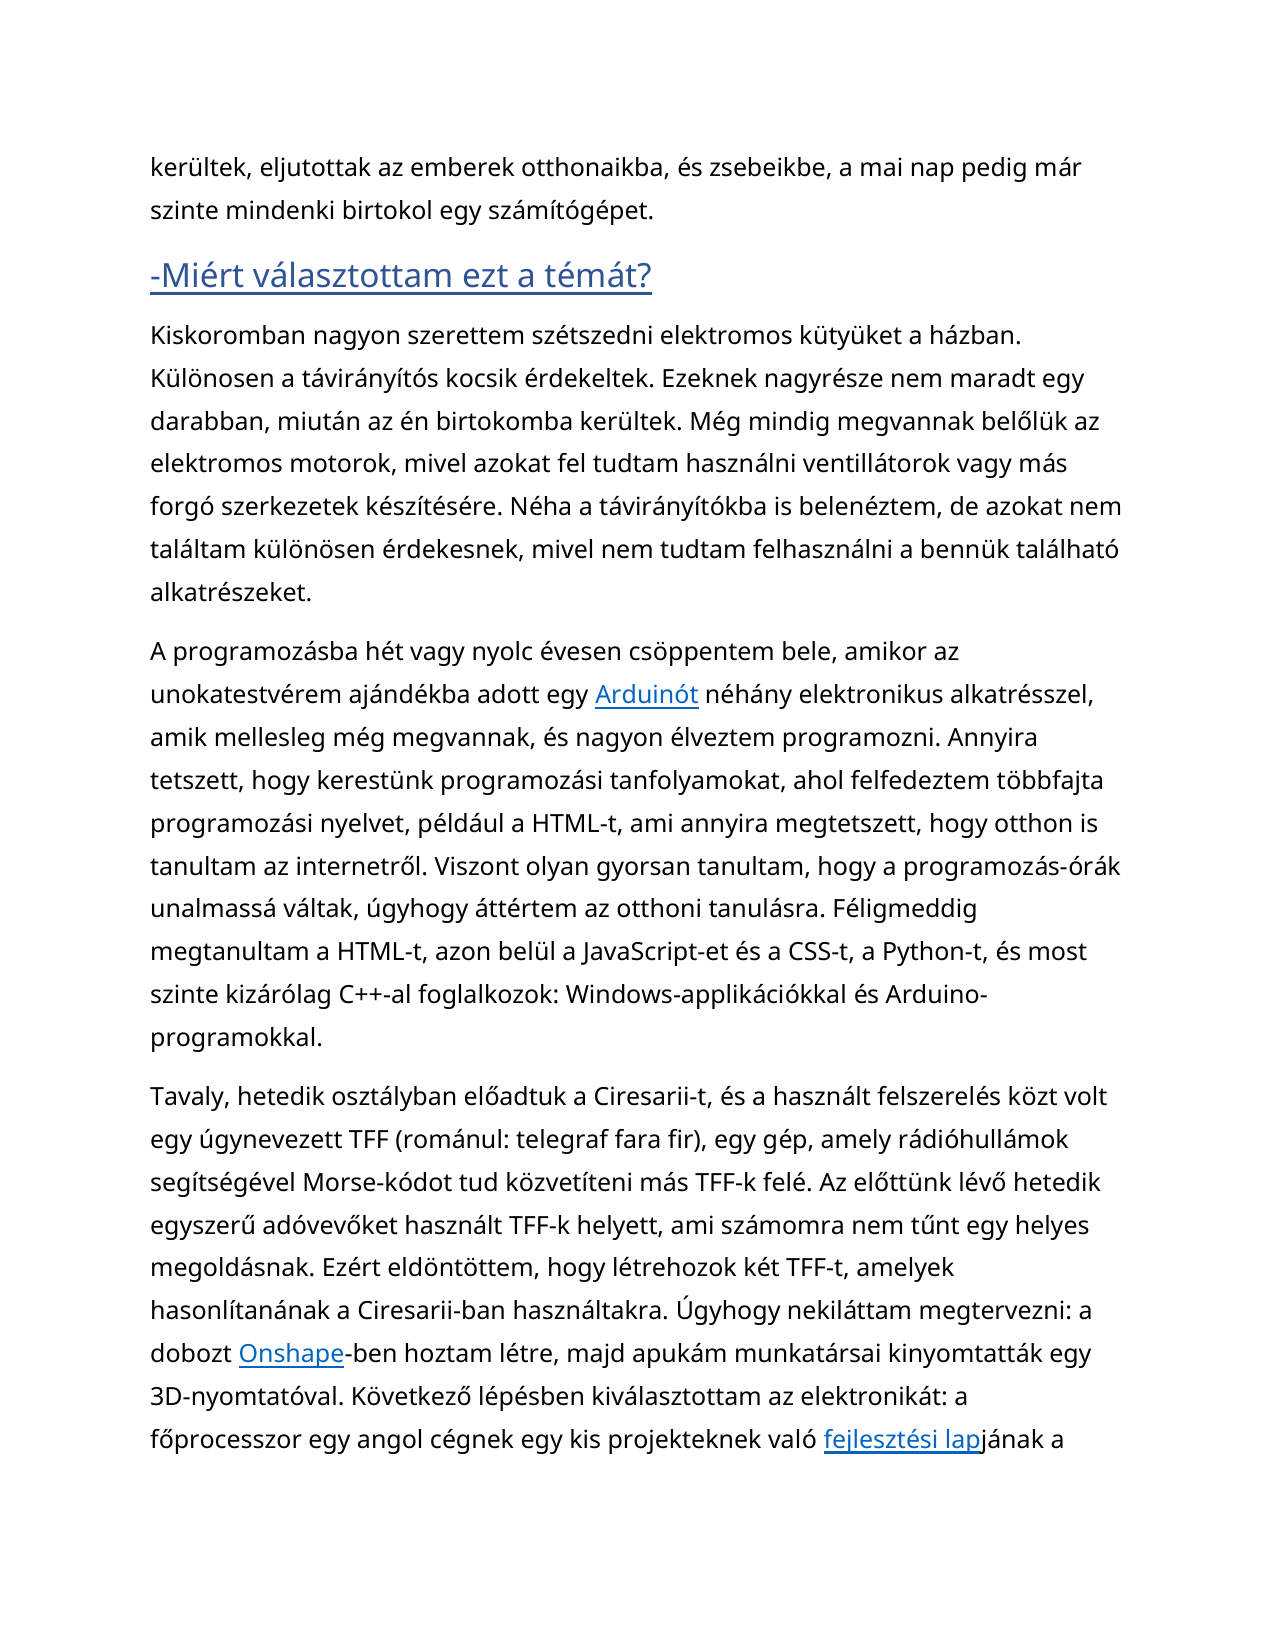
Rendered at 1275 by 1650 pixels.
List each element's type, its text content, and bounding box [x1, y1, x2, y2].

text Kiskoromban nagyon szerettem szétszedni elektromos kütyüket a házban. Különosen a távirányítós kocsik érdekeltek. Ezeknek nagyrésze nem maradt egy darabban, miután az én birtokomba kerültek. Még mindig megvannak belőlük az elektromos motorok, mivel azokat fel tudtam használni ventillátorok vagy más forgó szerkezetek készítésére. Néha a távirányítókba is belenéztem, de azokat nem találtam különösen érdekesnek, mivel nem tudtam felhasználni a bennük található alkatrészeket. [150, 318, 1125, 612]
text Tavaly, hetedik osztályban előadtuk a Ciresarii-t, és a használt felszerelés közt volt egy úgynevezett TFF (románul: telegraf fara fir), egy gép, amely rádióhullámok segítségével Morse-kódot tud közvetíteni más TFF-k felé. Az előttünk lévő hetedik egyszerű adóvevőket használt TFF-k helyett, ami számomra nem tűnt egy helyes megoldásnak. Ezért eldöntöttem, hogy létrehozok két TFF-t, amelyek hasonlítanának a Ciresarii-ban használtakra. Úgyhogy nekiláttam megtervezni: a dobozt Onshape-ben hoztam létre, majd apukám munkatársai kinyomtatták egy 3D-nyomtatóval. Következő lépésben kiválasztottam az elektronikát: a főprocesszor egy angol cégnek egy kis projekteknek való fejlesztési lapjának a [150, 1079, 1125, 1459]
text A programozásba hét vagy nyolc évesen csöppentem bele, amikor az unokatestvérem ajándékba adott egy Arduinót néhány elektronikus alkatrésszel, amik mellesleg még megvannak, és nagyon élveztem programozni. Annyira tetszett, hogy kerestünk programozási tanfolyamokat, ahol felfedeztem többfajta programozási nyelvet, például a HTML-t, ami annyira megtetszett, hogy otthon is tanultam az internetről. Viszont olyan gyorsan tanultam, hogy a programozás-órák unalmassá váltak, úgyhogy áttértem az otthoni tanulásra. Féligmeddig megtanultam a HTML-t, azon belül a JavaScript-et és a CSS-t, a Python-t, és most szinte kizárólag C++-al foglalkozok: Windows-applikációkkal és Arduino-programokkal. [150, 634, 1125, 1057]
subtitle -Miért választottam ezt a témát? [150, 252, 1125, 302]
text kerültek, eljutottak az emberek otthonaikba, és zsebeikbe, a mai nap pedig már szinte mindenki birtokol egy számítógépet. [150, 150, 1125, 230]
